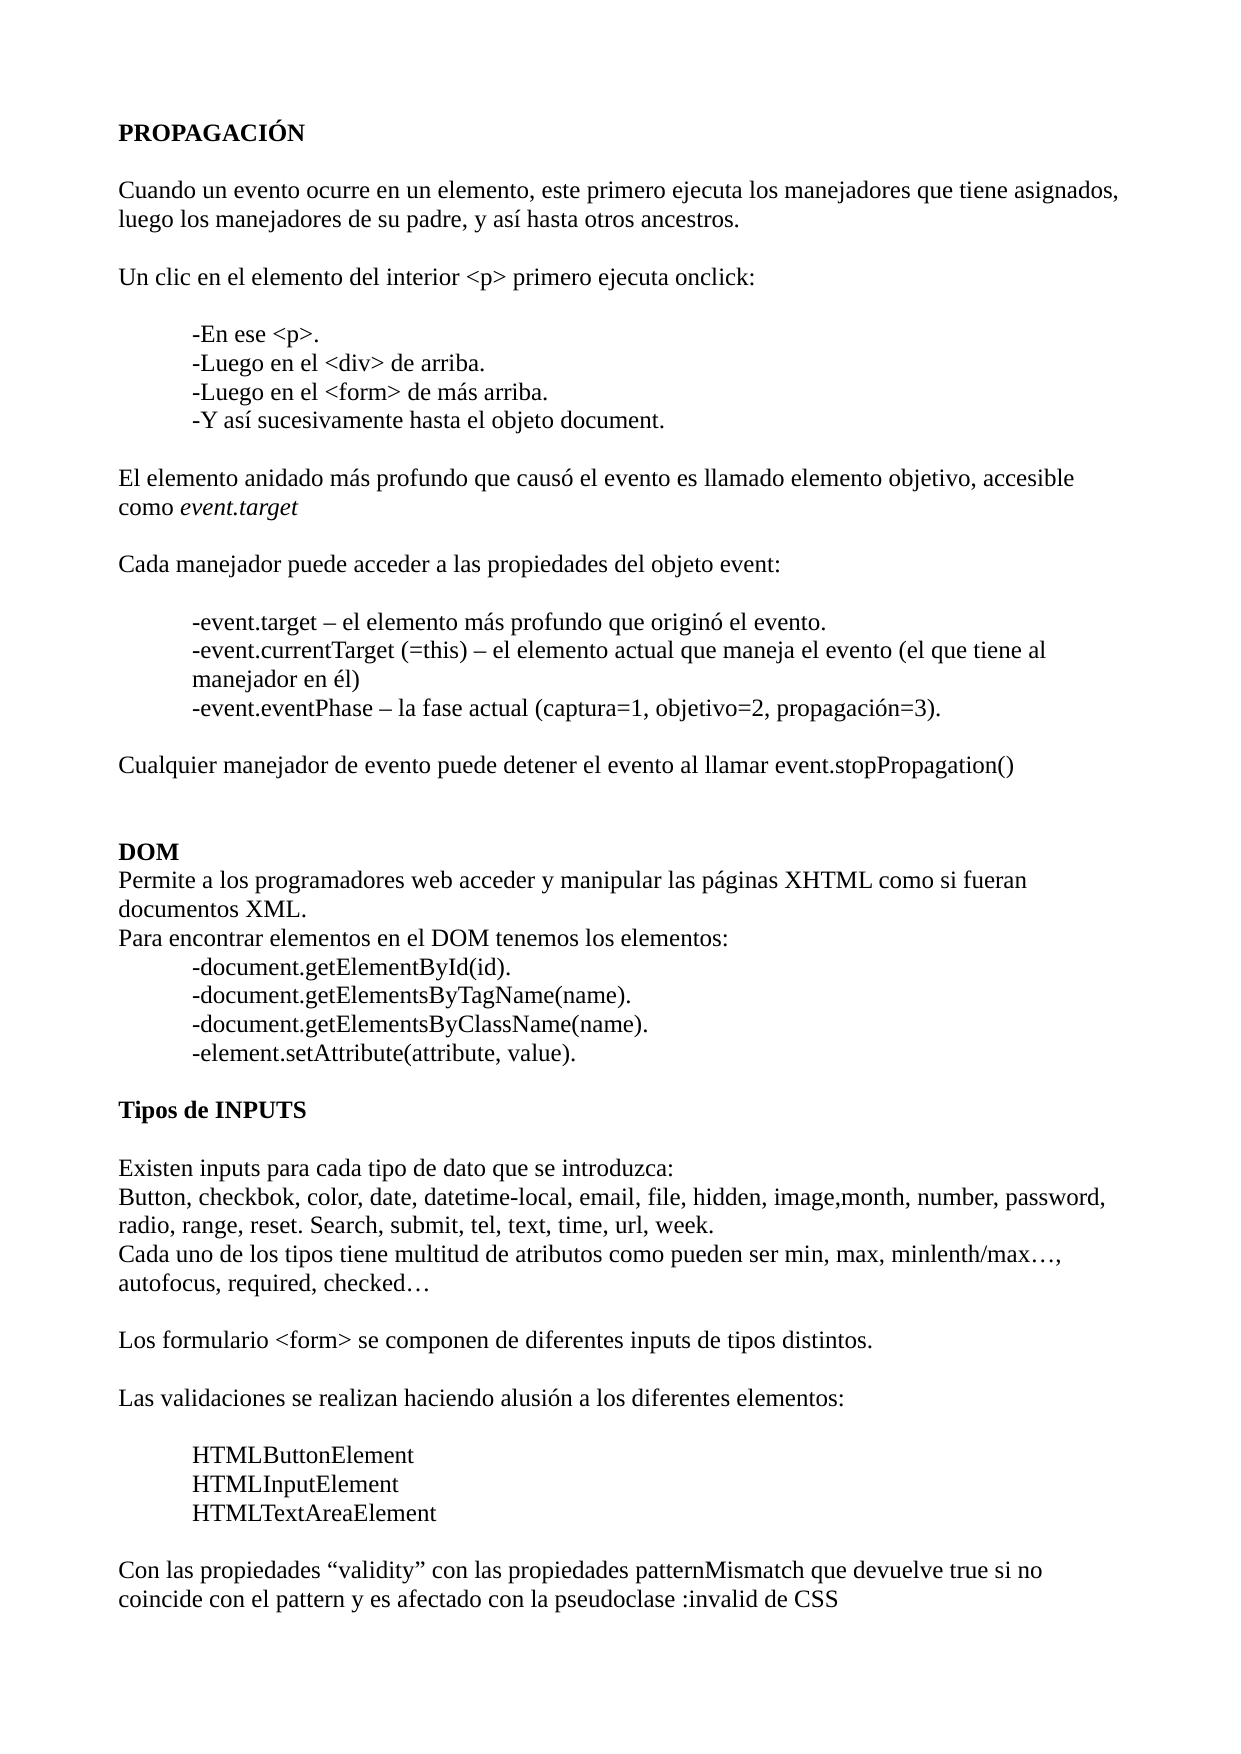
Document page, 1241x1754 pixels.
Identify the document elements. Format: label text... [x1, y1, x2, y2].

text Para encontrar elementos en el DOM tenemos los elementos: [118, 923, 1122, 952]
text Cada manejador puede acceder a las propiedades del objeto event: [118, 549, 1122, 578]
text -Y así sucesivamente hasta el objeto document. [118, 406, 1122, 434]
text HTMLButtonElement [118, 1441, 1122, 1469]
text HTMLInputElement [118, 1469, 1122, 1498]
text -document.getElementsByClassName(name). [118, 1009, 1122, 1038]
text Los formulario <form> se componen de diferentes inputs de tipos distintos. [118, 1326, 1122, 1354]
text -element.setAttribute(attribute, value). [118, 1038, 1122, 1067]
text -event.target – el elemento más profundo que originó el evento. [118, 607, 1122, 636]
text Un clic en el elemento del interior <p> primero ejecuta onclick: [118, 262, 1122, 291]
text Existen inputs para cada tipo de dato que se introduzca: [118, 1153, 1122, 1182]
text HTMLTextAreaElement [118, 1498, 1122, 1527]
text -event.eventPhase – la fase actual (captura=1, objetivo=2, propagación=3). [118, 693, 1122, 722]
text PROPAGACIÓN [118, 118, 1122, 147]
text -Luego en el <div> de arriba. [118, 348, 1122, 377]
text -document.getElementById(id). [118, 952, 1122, 981]
text Con las propiedades “validity” con las propiedades patternMismatch que devuelve true si no coincide con el pattern y es afectado con la pseudoclase :invalid de CSS [118, 1556, 1122, 1613]
text Permite a los programadores web acceder y manipular las páginas XHTML como si fueran documentos XML. [118, 866, 1122, 923]
text -document.getElementsByTagName(name). [118, 981, 1122, 1009]
text Button, checkbok, color, date, datetime-local, email, file, hidden, image,month, number, password, radio, range, reset. Search, submit, tel, text, time, url, week. [118, 1182, 1122, 1239]
text Cuando un evento ocurre en un elemento, este primero ejecuta los manejadores que tiene asignados, luego los manejadores de su padre, y así hasta otros ancestros. [118, 176, 1122, 233]
text -event.currentTarget (=this) – el elemento actual que maneja el evento (el que tiene al manejador en él) [118, 636, 1122, 693]
text -Luego en el <form> de más arriba. [118, 377, 1122, 406]
text El elemento anidado más profundo que causó el evento es llamado elemento objetivo, accesible como event.target [118, 463, 1122, 521]
text Cualquier manejador de evento puede detener el evento al llamar event.stopPropagation() [118, 751, 1122, 779]
text DOM [118, 837, 1122, 866]
text Tipos de INPUTS [118, 1096, 1122, 1124]
text Cada uno de los tipos tiene multitud de atributos como pueden ser min, max, minlenth/max…, autofocus, required, checked… [118, 1239, 1122, 1297]
text Las validaciones se realizan haciendo alusión a los diferentes elementos: [118, 1383, 1122, 1412]
text -En ese <p>. [118, 319, 1122, 348]
